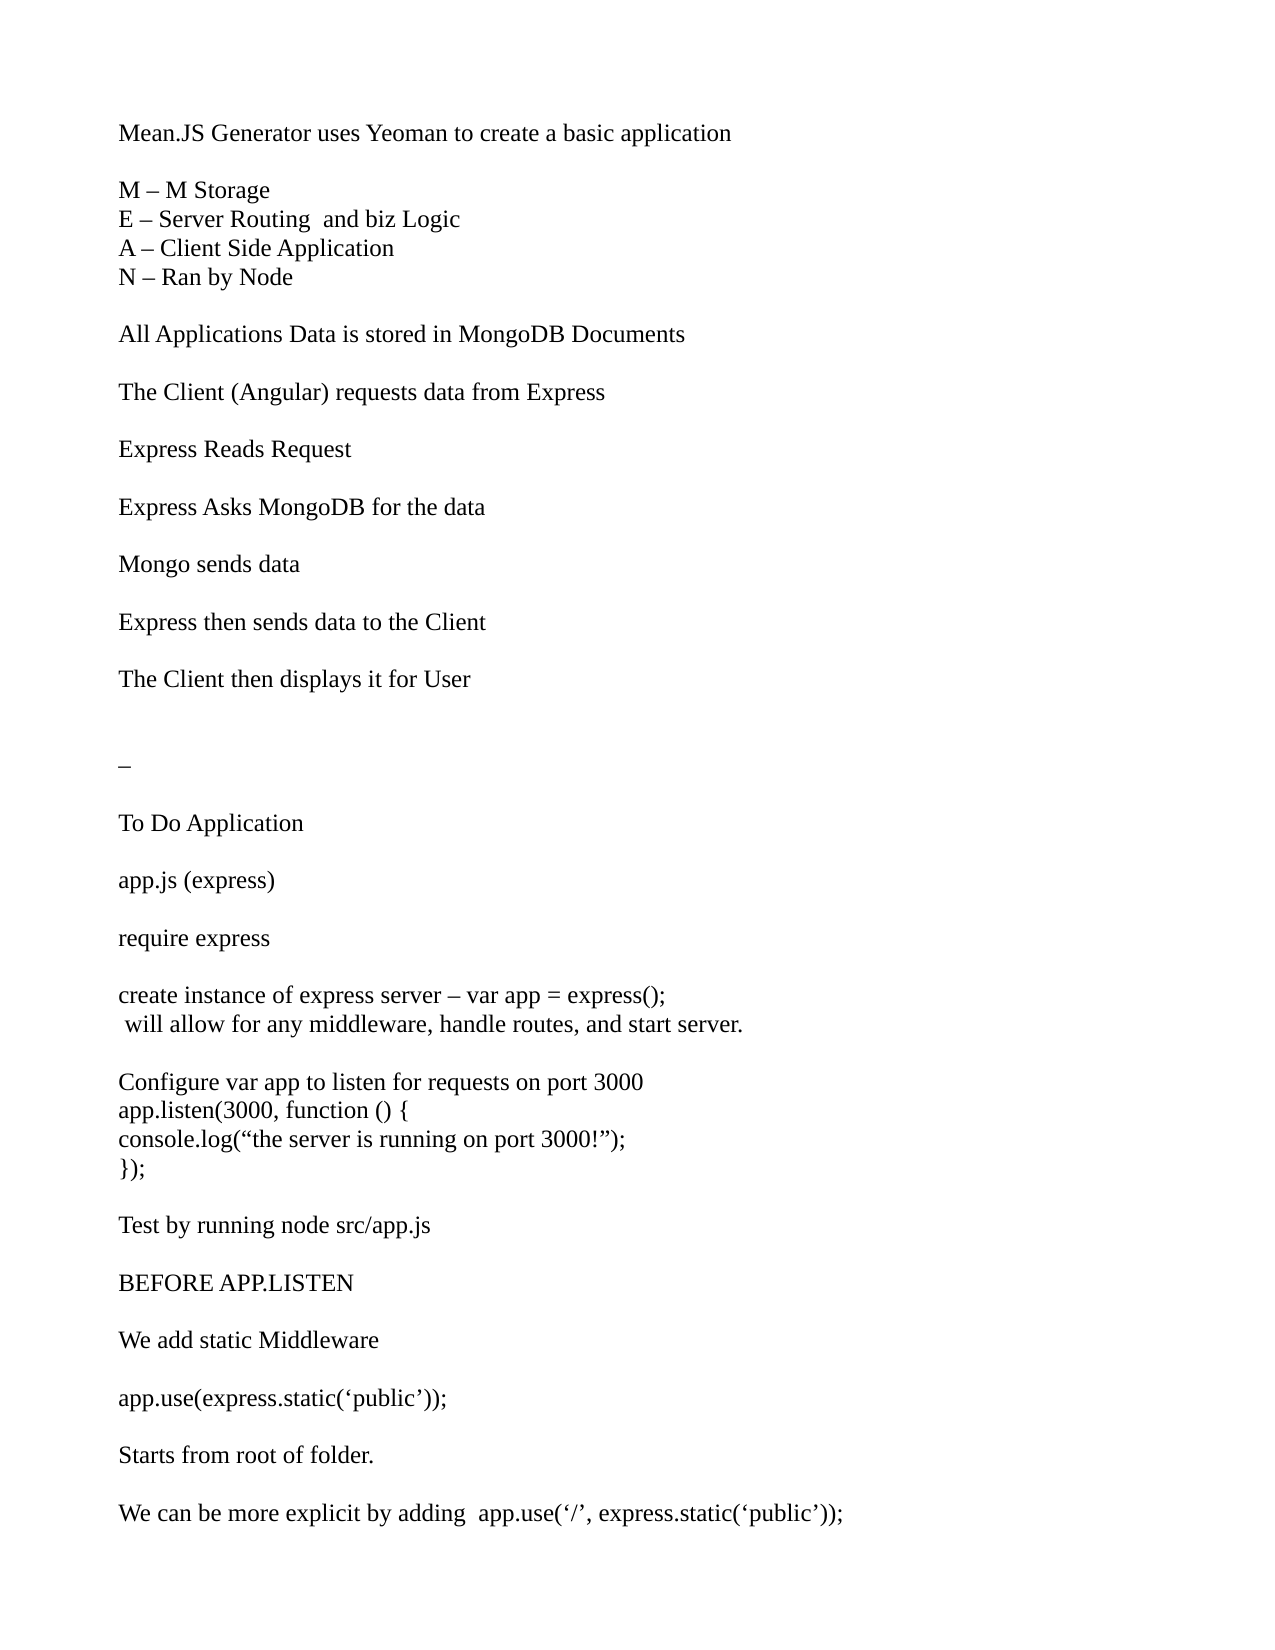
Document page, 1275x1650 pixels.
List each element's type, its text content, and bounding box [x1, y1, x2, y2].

text Express Reads Request [118, 434, 1157, 463]
text A – Client Side Application [118, 233, 1157, 262]
text app.js (express) [118, 866, 1157, 894]
text The Client (Angular) requests data from Express [118, 377, 1157, 406]
text app.listen(3000, function () { [118, 1096, 1157, 1124]
text app.use(express.static(‘public’)); [118, 1383, 1157, 1412]
text M – M Storage [118, 176, 1157, 204]
text We can be more explicit by adding app.use(‘/’, express.static(‘public’)); [118, 1498, 1157, 1527]
text We add static Middleware [118, 1326, 1157, 1354]
text Configure var app to listen for requests on port 3000 [118, 1067, 1157, 1096]
text Mongo sends data [118, 549, 1157, 578]
text Mean.JS Generator uses Yeoman to create a basic application [118, 118, 1157, 147]
text console.log(“the server is running on port 3000!”); [118, 1124, 1157, 1153]
text will allow for any middleware, handle routes, and start server. [118, 1009, 1157, 1038]
text – [118, 751, 1157, 779]
text Starts from root of folder. [118, 1441, 1157, 1469]
text Express then sends data to the Client [118, 607, 1157, 636]
text To Do Application [118, 808, 1157, 837]
text The Client then displays it for User [118, 664, 1157, 693]
text Test by running node src/app.js [118, 1211, 1157, 1239]
text BEFORE APP.LISTEN [118, 1268, 1157, 1297]
text }); [118, 1153, 1157, 1182]
text create instance of express server – var app = express(); [118, 981, 1157, 1009]
text require express [118, 923, 1157, 952]
text Express Asks MongoDB for the data [118, 492, 1157, 521]
text E – Server Routing and biz Logic [118, 204, 1157, 233]
text N – Ran by Node [118, 262, 1157, 291]
text All Applications Data is stored in MongoDB Documents [118, 319, 1157, 348]
